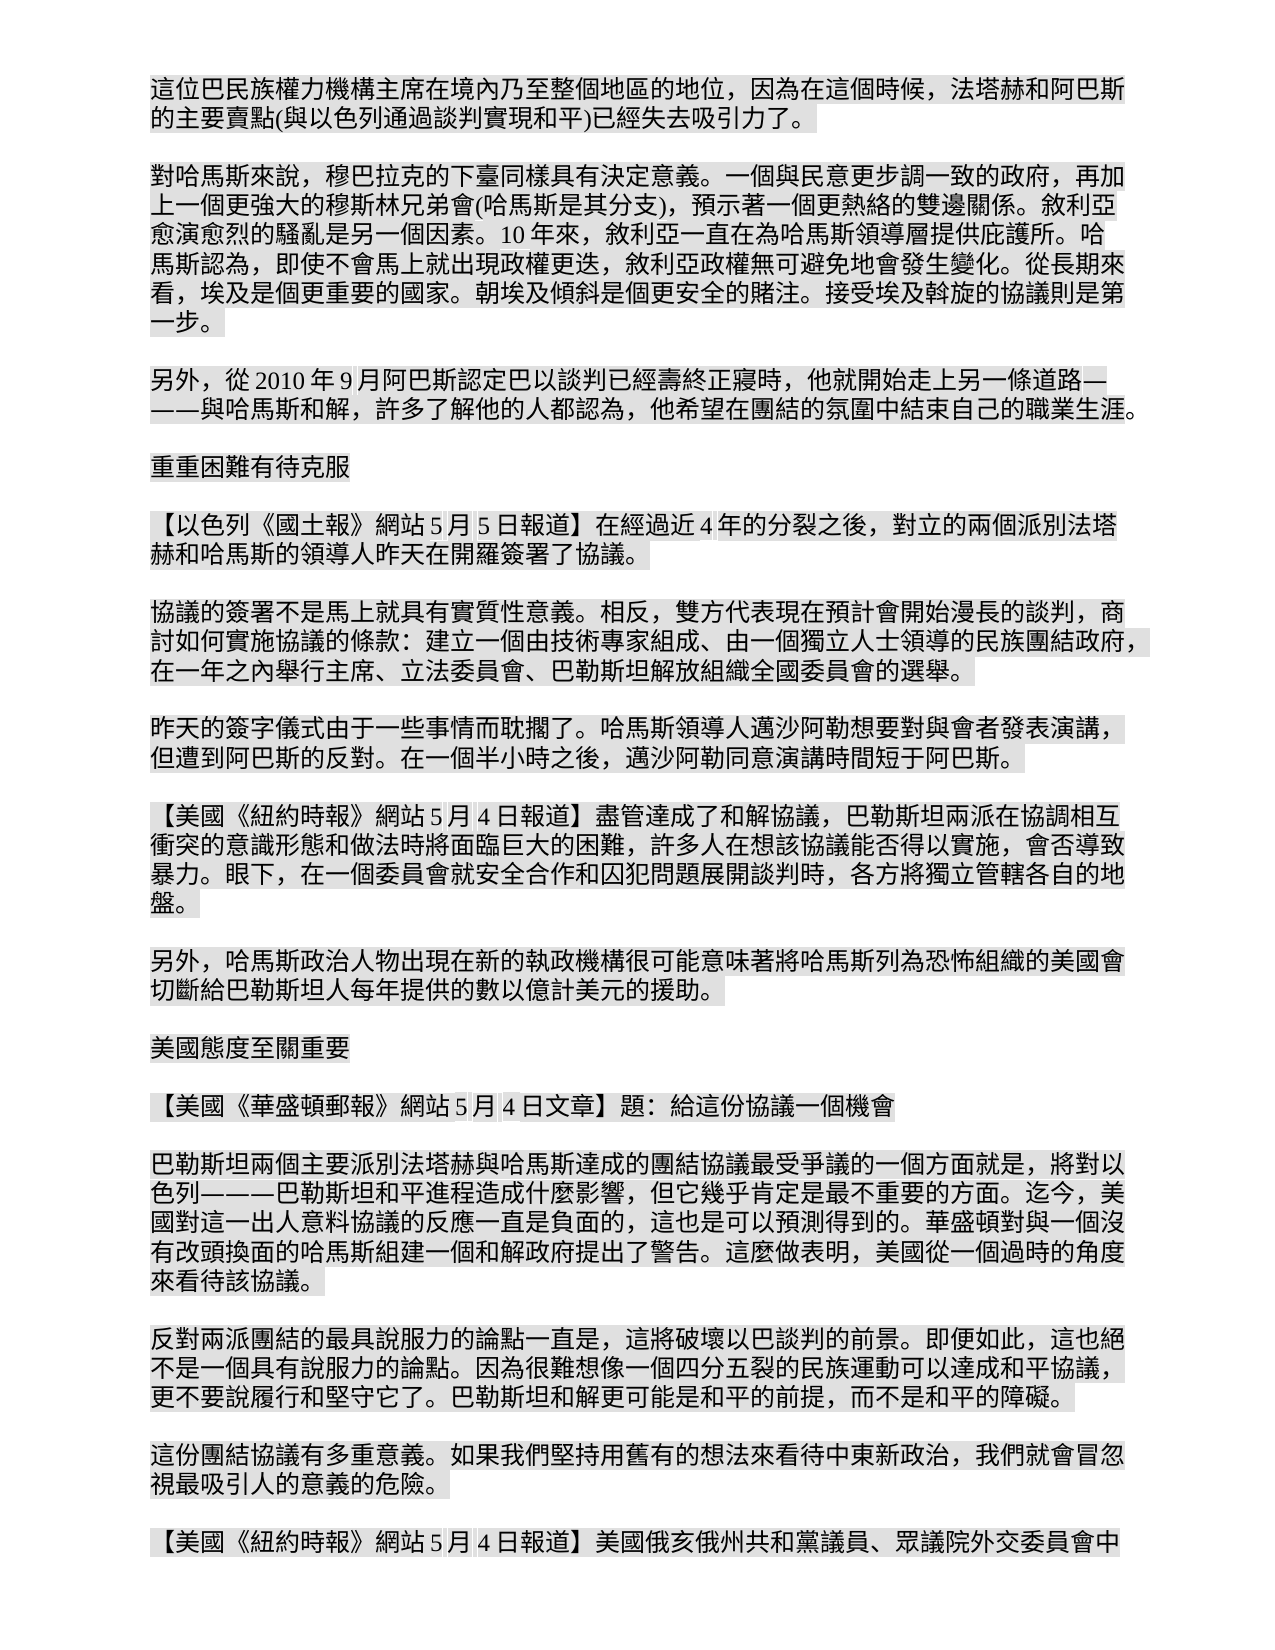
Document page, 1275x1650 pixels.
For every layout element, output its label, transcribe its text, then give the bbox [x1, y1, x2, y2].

text 巴勒斯坦踏上崎嶇和解之路 2011年05月06日 13:47:30 來源： 新華網 對立兩派破鏡重圓 【美國《紐約時報》網站5月4日報道】對立的巴勒斯坦派別今天簽署了一項具有重大歷史意義的和解協議，發誓要共同反對以色列佔領。 法塔赫運動領導人、美國的盟友(至少目前還是)馬哈茂德‧阿巴斯與總部設在敘利亞的哈馬斯領導人哈立德‧邁沙阿勒攜起手來。伊斯蘭組織哈馬斯拒絕以色列的存在，並且從伊朗那裏接受武器和訓練。 在埃及情報總部舉行的簽字儀式上，來自阿巴斯領導的巴勒斯坦民族權力機構(控制著約旦河西岸)的代表與統治著加沙的哈馬斯的代表互相擁抱，甚至開起了玩笑。4年來，兩派都視對方為不共戴天之敵。現在，他們卻表達了共同的堅定決心。 “我們將只有一個民族權力機構，一個決定，”邁沙阿勒在講臺上說，“我們需要實現共同的目標：一個建立在1967年邊界之上、擁有完全主權、以耶路撒冷為首都的巴勒斯坦國，沒有定居者，我們不會放棄回歸權。” 初步發生變化的一個跡象是，哈馬斯電視臺的信號首次進入西岸，而巴民族權力機構電視臺的信號進了加沙。 多重因素促成團結 關于巴勒斯坦團結協議最令人好奇的元素是它在達成時所處的地區環境。兩派不是一下子就消除不信任感的。相反，雙方都感受到了席卷中東的重大變革的余震。 對阿巴斯來說，埃及胡斯尼‧穆巴拉克政權的垮臺表明他失去了一個關鍵盟友，他所屬的“溫和”軸心解體了。一份備受巴勒斯坦人歡迎的團結協議可以增強法塔赫的力量，提升這位巴民族權力機構主席在境內乃至整個地區的地位，因為在這個時候，法塔赫和阿巴斯的主要賣點(與以色列通過談判實現和平)已經失去吸引力了。 對哈馬斯來說，穆巴拉克的下臺同樣具有決定意義。一個與民意更步調一致的政府，再加上一個更強大的穆斯林兄弟會(哈馬斯是其分支)，預示著一個更熱絡的雙邊關係。敘利亞愈演愈烈的騷亂是另一個因素。10年來，敘利亞一直在為哈馬斯領導層提供庇護所。哈馬斯認為，即使不會馬上就出現政權更迭，敘利亞政權無可避免地會發生變化。從長期來看，埃及是個更重要的國家。朝埃及傾斜是個更安全的賭注。接受埃及斡旋的協議則是第一步。 另外，從2010年9月阿巴斯認定巴以談判已經壽終正寢時，他就開始走上另一條道路———與哈馬斯和解，許多了解他的人都認為，他希望在團結的氛圍中結束自己的職業生涯。 重重困難有待克服 【以色列《國土報》網站5月5日報道】在經過近4年的分裂之後，對立的兩個派別法塔赫和哈馬斯的領導人昨天在開羅簽署了協議。 協議的簽署不是馬上就具有實質性意義。相反，雙方代表現在預計會開始漫長的談判，商討如何實施協議的條款：建立一個由技術專家組成、由一個獨立人士領導的民族團結政府，在一年之內舉行主席、立法委員會、巴勒斯坦解放組織全國委員會的選舉。 昨天的簽字儀式由于一些事情而耽擱了。哈馬斯領導人邁沙阿勒想要對與會者發表演講，但遭到阿巴斯的反對。在一個半小時之後，邁沙阿勒同意演講時間短于阿巴斯。 【美國《紐約時報》網站5月4日報道】盡管達成了和解協議，巴勒斯坦兩派在協調相互衝突的意識形態和做法時將面臨巨大的困難，許多人在想該協議能否得以實施，會否導致暴力。眼下，在一個委員會就安全合作和囚犯問題展開談判時，各方將獨立管轄各自的地盤。 另外，哈馬斯政治人物出現在新的執政機構很可能意味著將哈馬斯列為恐怖組織的美國會切斷給巴勒斯坦人每年提供的數以億計美元的援助。 美國態度至關重要 【美國《華盛頓郵報》網站5月4日文章】題：給這份協議一個機會 巴勒斯坦兩個主要派別法塔赫與哈馬斯達成的團結協議最受爭議的一個方面就是，將對以色列———巴勒斯坦和平進程造成什麼影響，但它幾乎肯定是最不重要的方面。迄今，美國對這一出人意料協議的反應一直是負面的，這也是可以預測得到的。華盛頓對與一個沒有改頭換面的哈馬斯組建一個和解政府提出了警告。這麼做表明，美國從一個過時的角度來看待該協議。 反對兩派團結的最具說服力的論點一直是，這將破壞以巴談判的前景。即便如此，這也絕不是一個具有說服力的論點。因為很難想像一個四分五裂的民族運動可以達成和平協議，更不要說履行和堅守它了。巴勒斯坦和解更可能是和平的前提，而不是和平的障礙。 這份團結協議有多重意義。如果我們堅持用舊有的想法來看待中東新政治，我們就會冒忽視最吸引人的意義的危險。 【美國《紐約時報》網站5月4日報道】美國俄亥俄州共和黨議員、眾議院外交委員會中東南亞小組委員會主席史蒂夫‧沙博周一說，他確信新的巴勒斯坦過渡政府將是“披著羊皮的狼”。哈馬斯可能會對這個政府以及和平會談擁有為所欲為的影響力。 但是，一直在促進和解的西岸商人穆尼卜‧馬斯裏說，應該給該協議一個機會。“哈馬斯會變的，”他在接受採訪時爭辯說，“讓他們進來吧。法塔赫過去也像他們那樣。” [150, 75, 1125, 1557]
